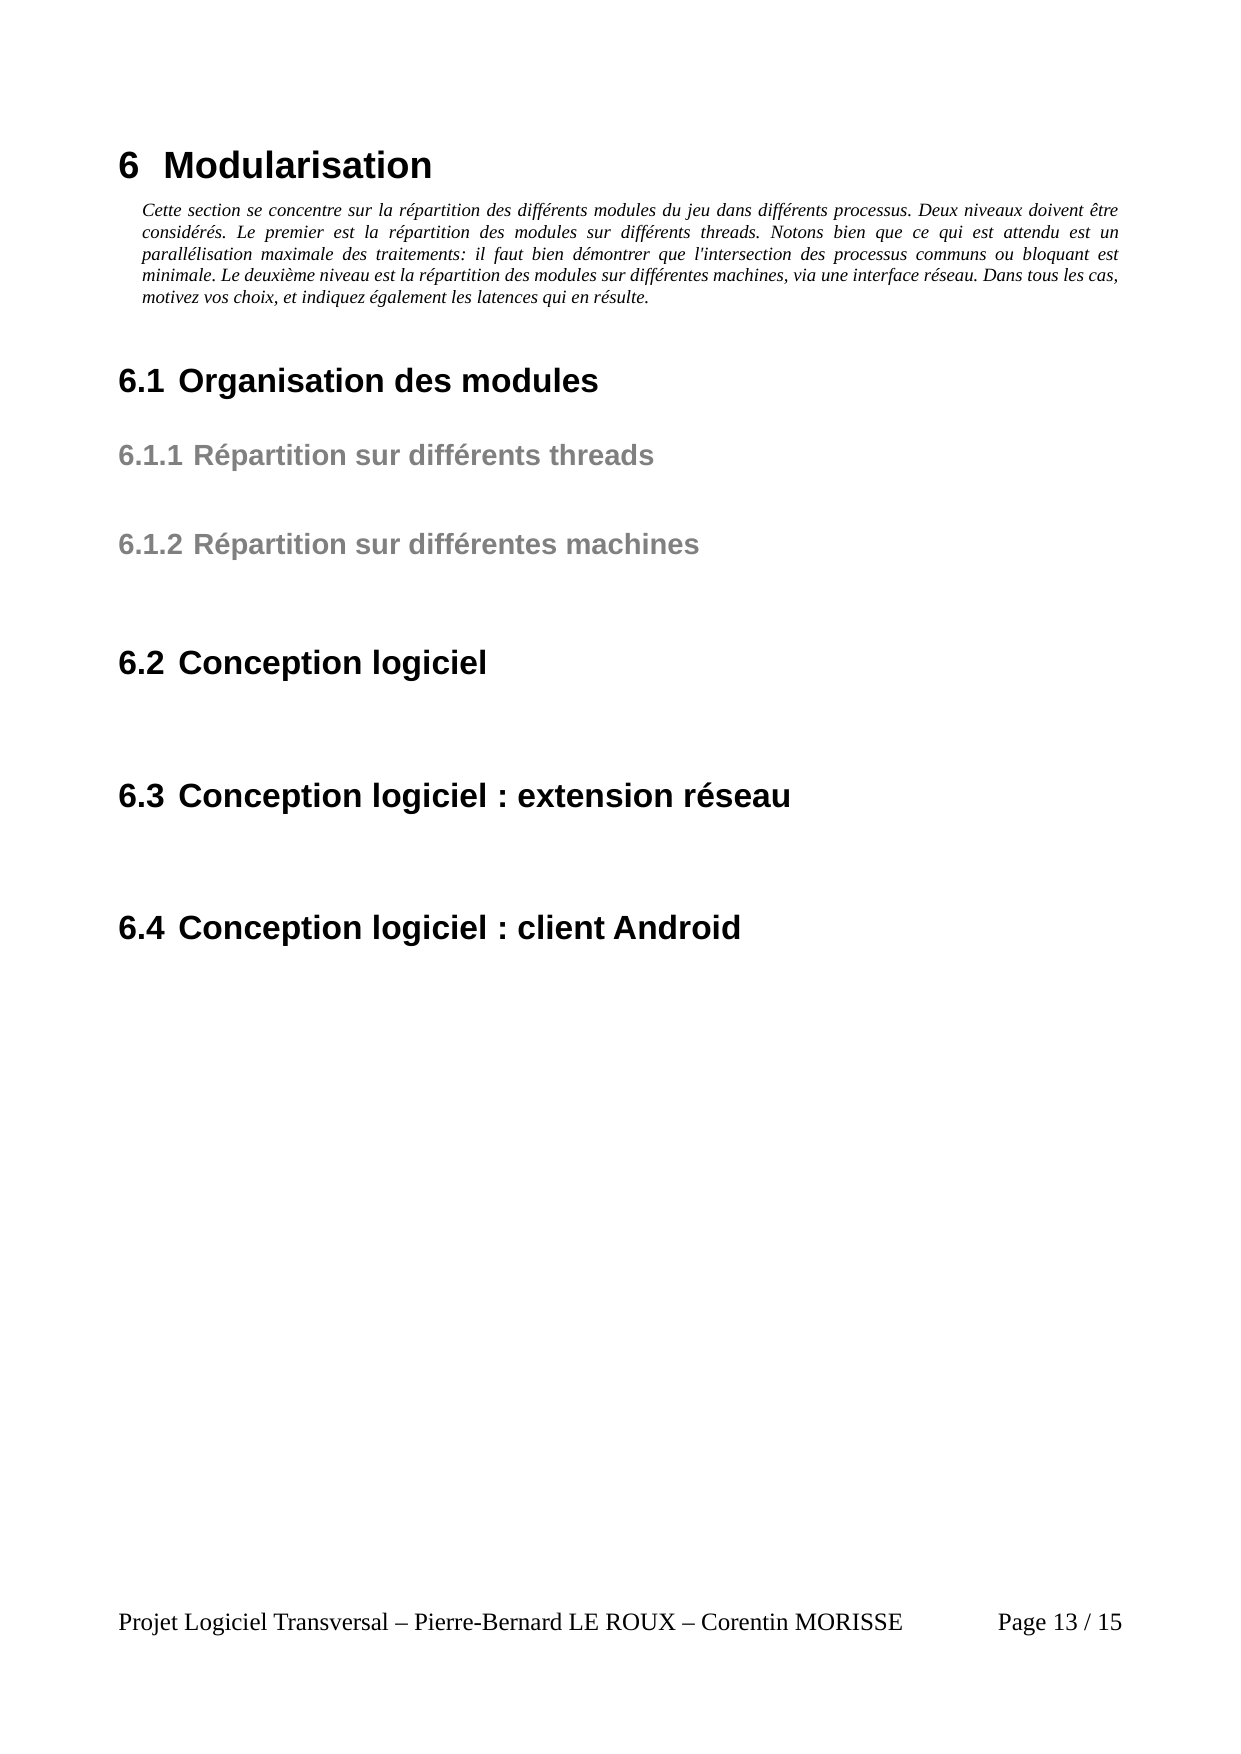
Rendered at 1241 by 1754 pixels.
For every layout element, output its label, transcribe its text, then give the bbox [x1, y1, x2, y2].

text Cette section se concentre sur la répartition des différents modules du jeu dans différents processus. Deux niveaux doivent être considérés. Le premier est la répartition des modules sur différents threads. Notons bien que ce qui est attendu est un parallélisation maximale des traitements: il faut bien démontrer que l'intersection des processus communs ou bloquant est minimale. Le deuxième niveau est la répartition des modules sur différentes machines, via une interface réseau. Dans tous les cas, motivez vos choix, et indiquez également les latences qui en résulte. [142, 199, 1122, 307]
subtitle Conception logiciel : extension réseau [118, 776, 1122, 814]
subtitle Répartition sur différentes machines [118, 527, 1122, 561]
subtitle Répartition sur différents threads [118, 438, 1122, 471]
subtitle Conception logiciel : client Android [118, 908, 1122, 947]
subtitle Conception logiciel [118, 643, 1122, 682]
subtitle Modularisation [118, 143, 1122, 187]
subtitle Organisation des modules [118, 361, 1122, 399]
